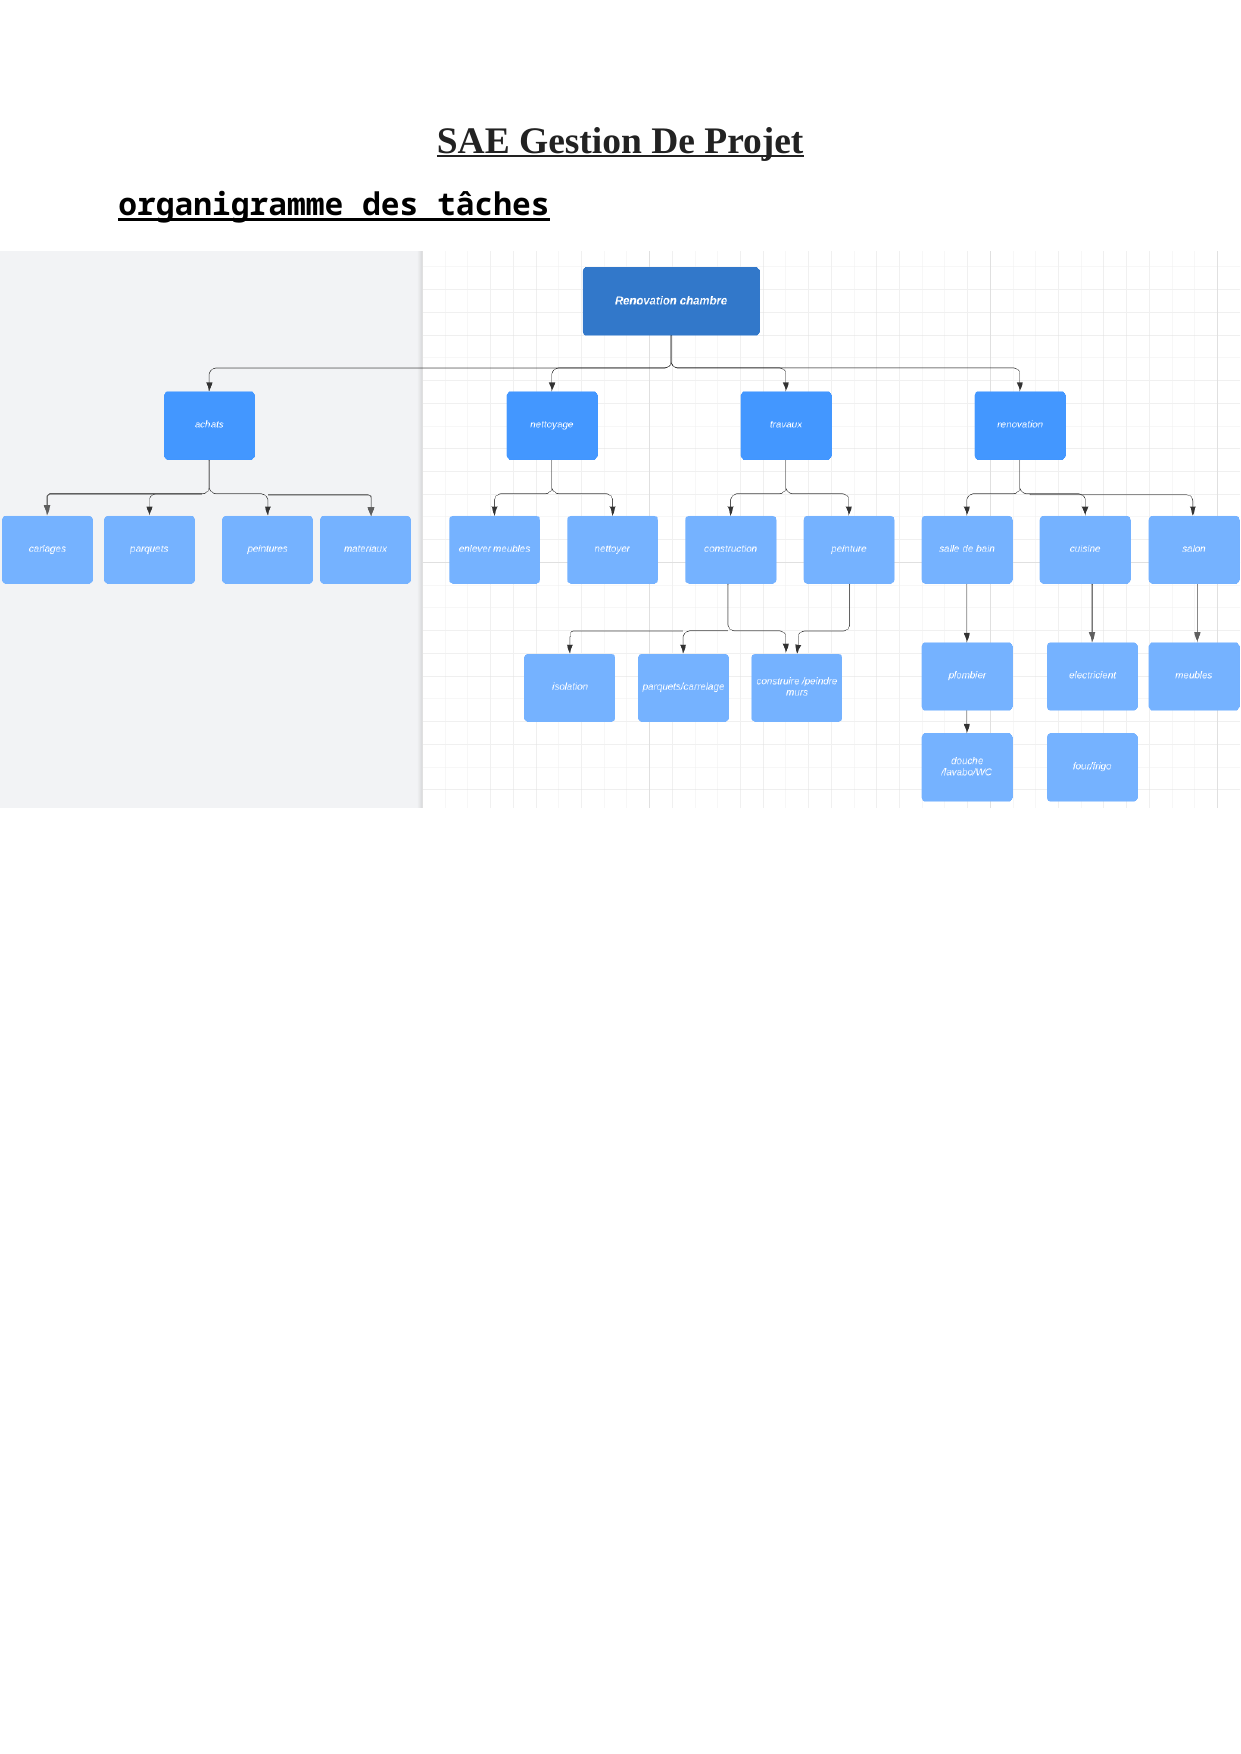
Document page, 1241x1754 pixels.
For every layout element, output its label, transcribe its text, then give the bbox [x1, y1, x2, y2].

picture [0, 251, 1241, 808]
text SAE Gestion De Projet [118, 118, 1122, 161]
text organigramme des tâches [118, 182, 1122, 225]
